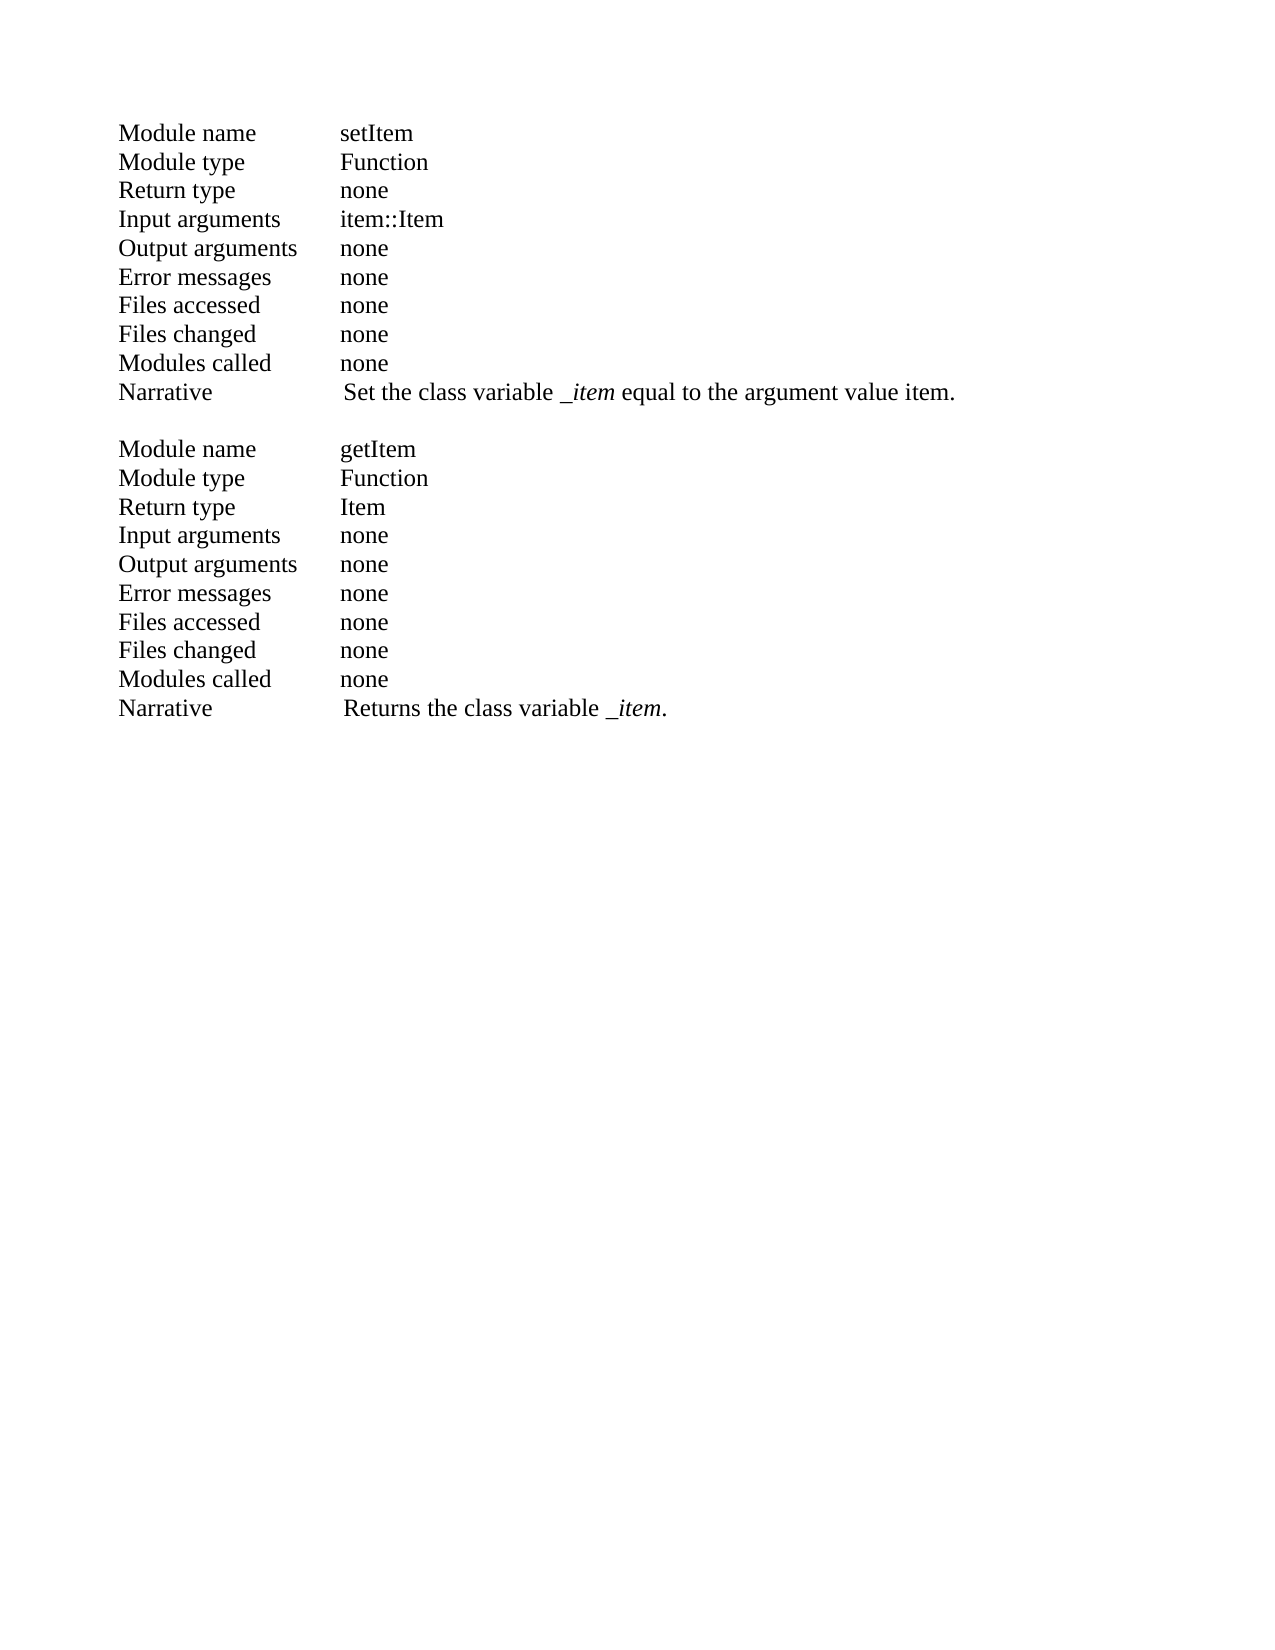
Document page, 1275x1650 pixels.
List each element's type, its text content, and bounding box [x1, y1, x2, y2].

text Input arguments item::Item [118, 204, 1157, 233]
text Input arguments none [118, 521, 1157, 549]
text Files accessed none [118, 291, 1157, 319]
text Module type Function [118, 463, 1157, 492]
text Files accessed none [118, 607, 1157, 636]
text Output arguments none [118, 233, 1157, 262]
text Module name setItem [118, 118, 1157, 147]
text Return type none [118, 176, 1157, 204]
text Modules called none [118, 348, 1157, 377]
text Narrative Returns the class variable _item. [118, 693, 1157, 722]
text Output arguments none [118, 549, 1157, 578]
text Error messages none [118, 578, 1157, 607]
text Error messages none [118, 262, 1157, 291]
text Modules called none [118, 664, 1157, 693]
text Return type Item [118, 492, 1157, 521]
text Module type Function [118, 147, 1157, 176]
text Files changed none [118, 636, 1157, 664]
text Narrative Set the class variable _item equal to the argument value item. [118, 377, 1157, 406]
text Files changed none [118, 319, 1157, 348]
text Module name getItem [118, 434, 1157, 463]
